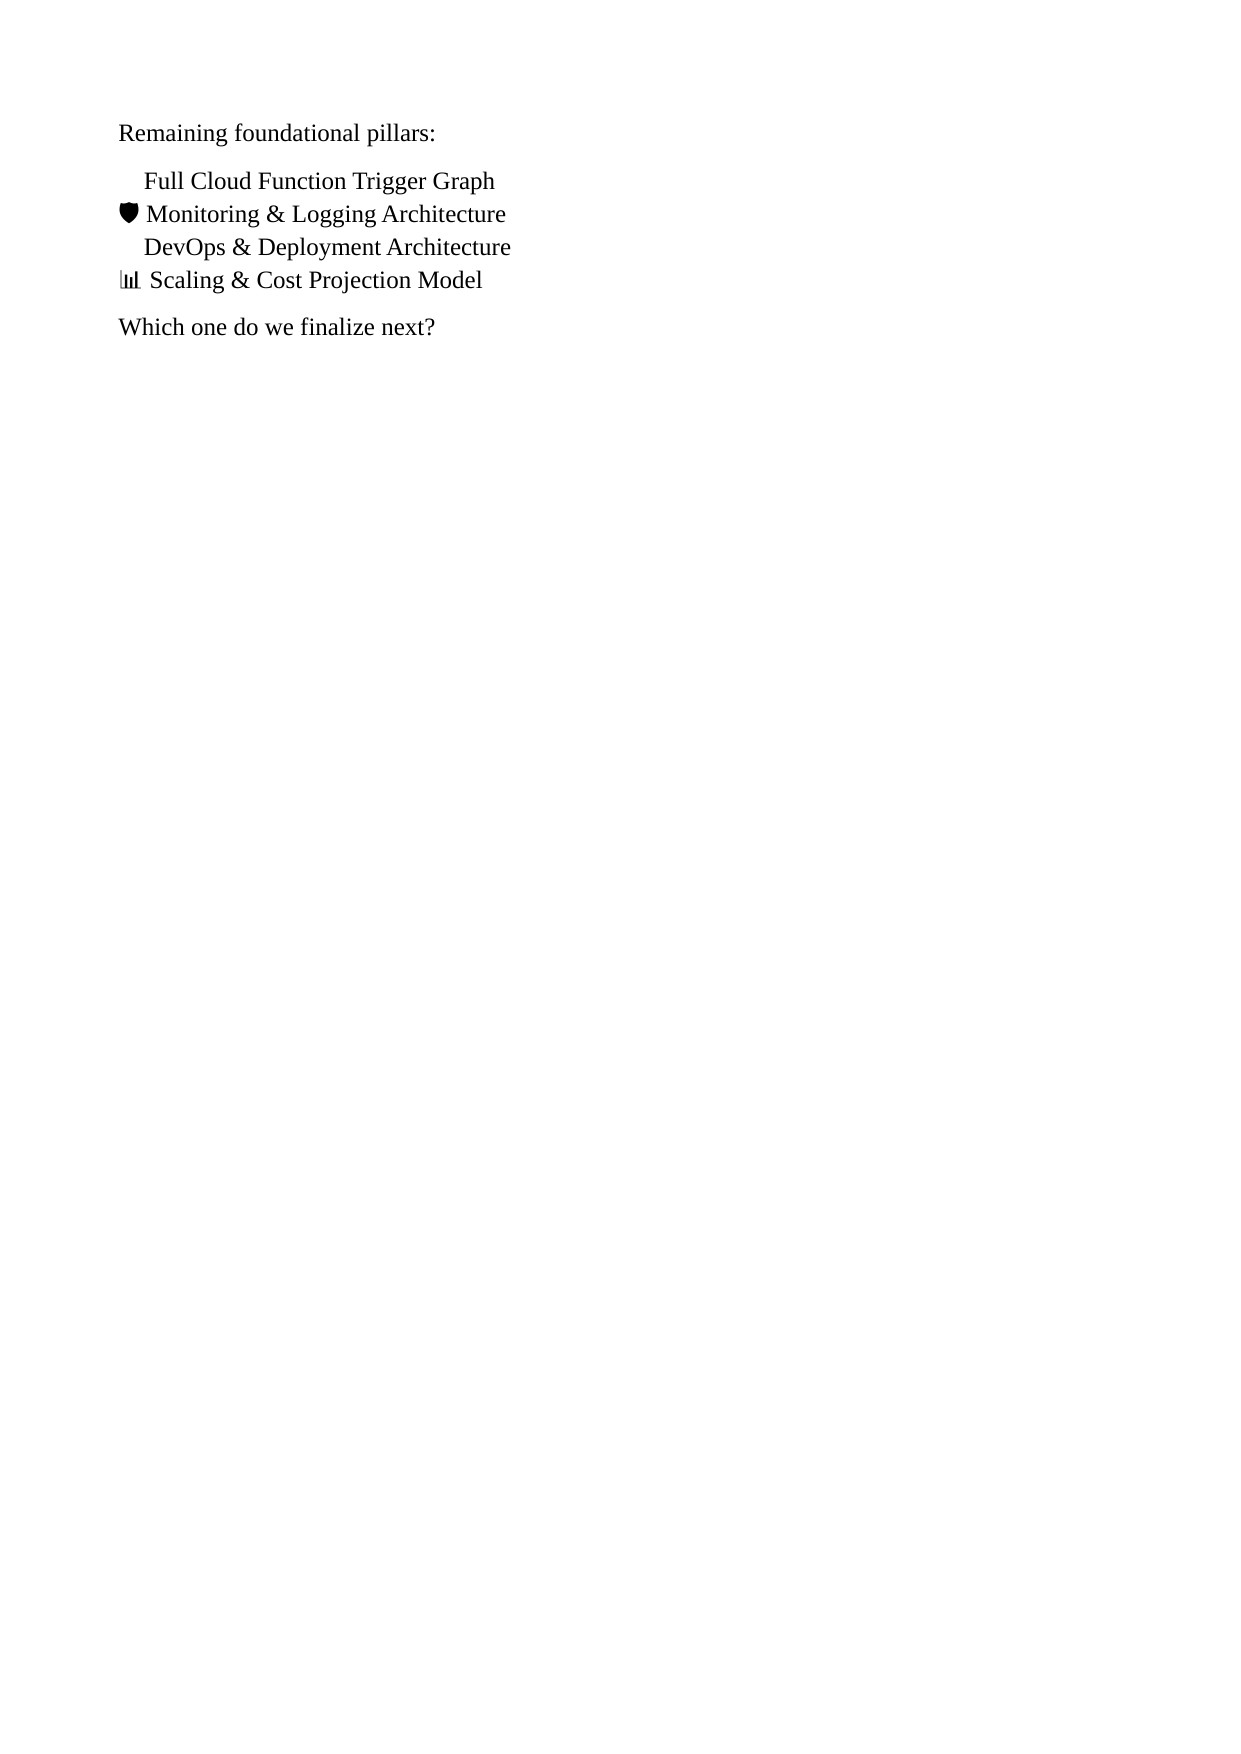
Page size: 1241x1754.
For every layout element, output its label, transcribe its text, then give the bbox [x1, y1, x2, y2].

text 🔄 Full Cloud Function Trigger Graph 🛡 Monitoring & Logging Architecture 🚀 DevOps & Deployment Architecture 📊 Scaling & Cost Projection Model [118, 166, 1122, 293]
text Remaining foundational pillars: [118, 118, 1122, 147]
text Which one do we finalize next? [118, 312, 1122, 341]
